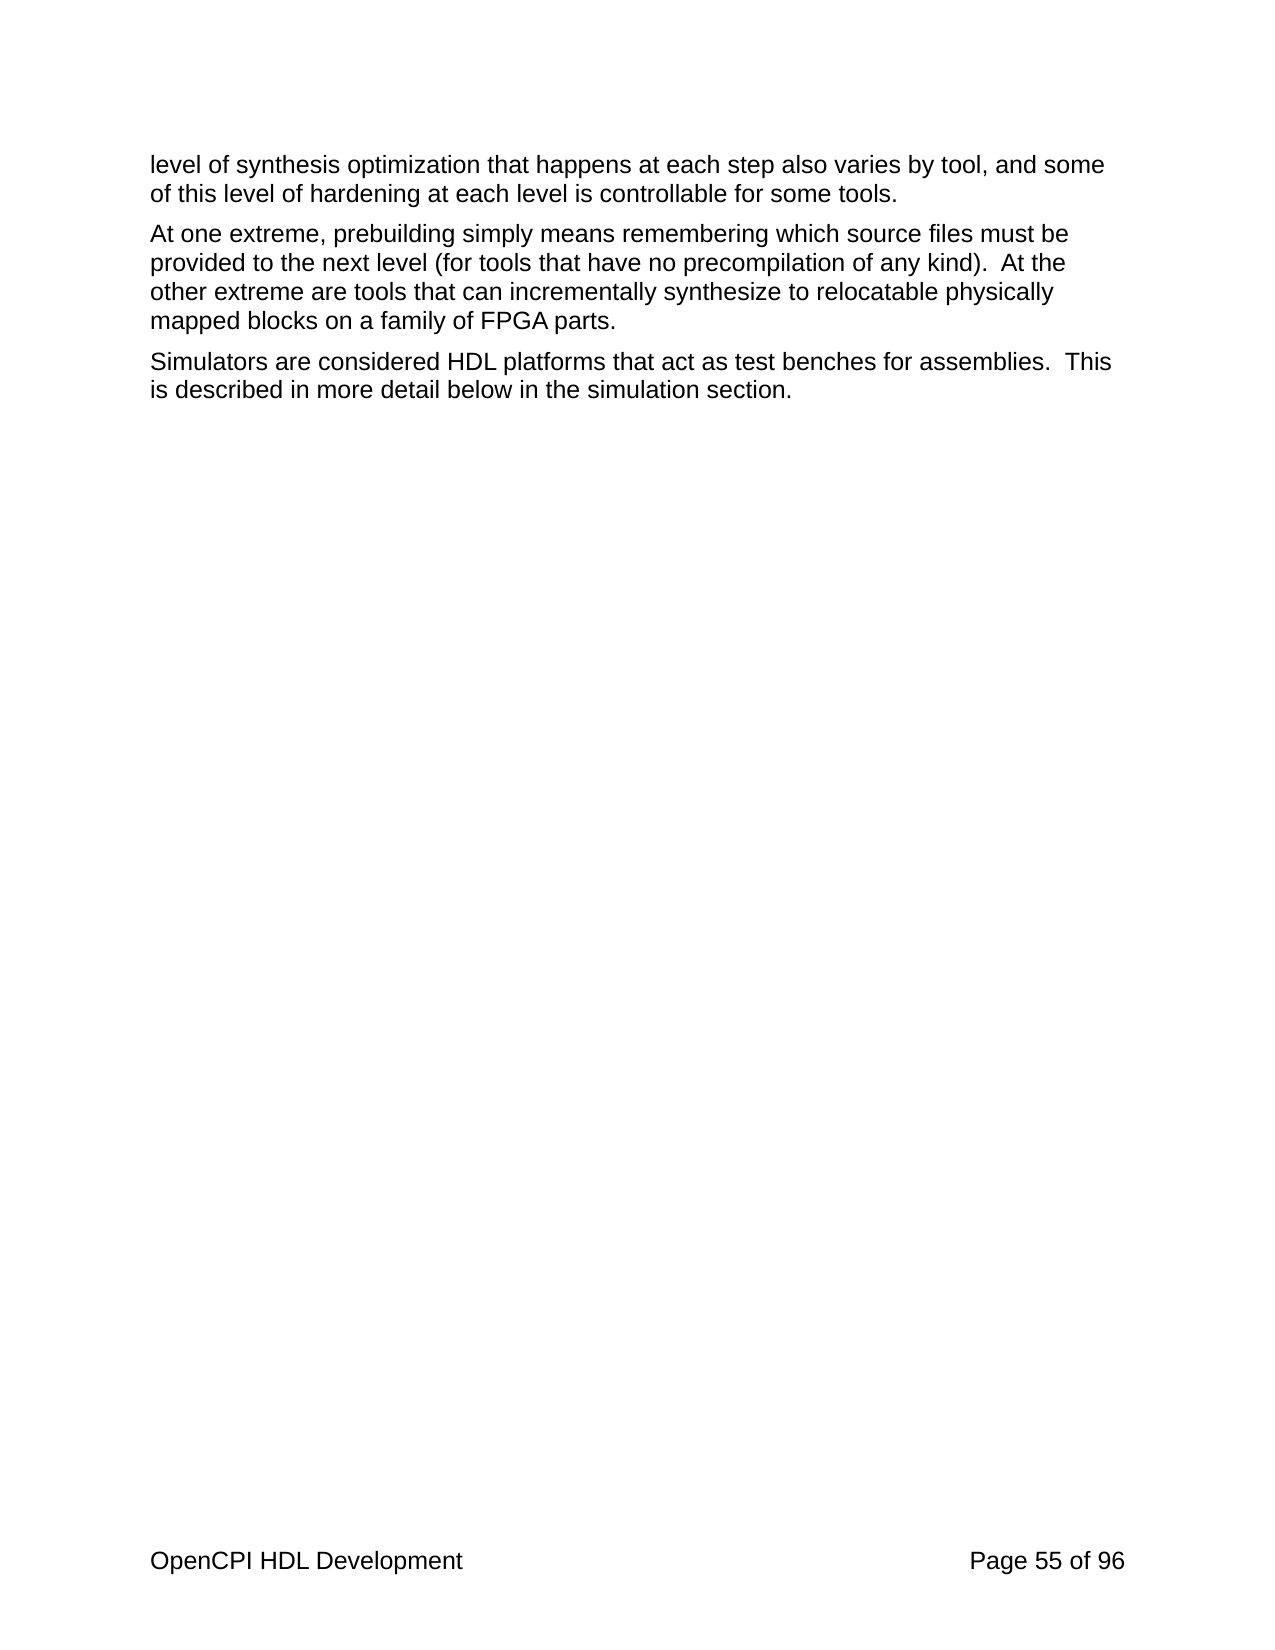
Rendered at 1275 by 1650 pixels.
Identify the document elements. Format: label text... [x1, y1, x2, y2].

text At one extreme, prebuilding simply means remembering which source files must be provided to the next level (for tools that have no precompilation of any kind). At the other extreme are tools that can incrementally synthesize to relocatable physically mapped blocks on a family of FPGA parts. [150, 219, 1125, 334]
text level of synthesis optimization that happens at each step also varies by tool, and some of this level of hardening at each level is controllable for some tools. [150, 150, 1125, 207]
text Simulators are considered HDL platforms that act as test benches for assemblies. This is described in more detail below in the simulation section. [150, 346, 1125, 404]
